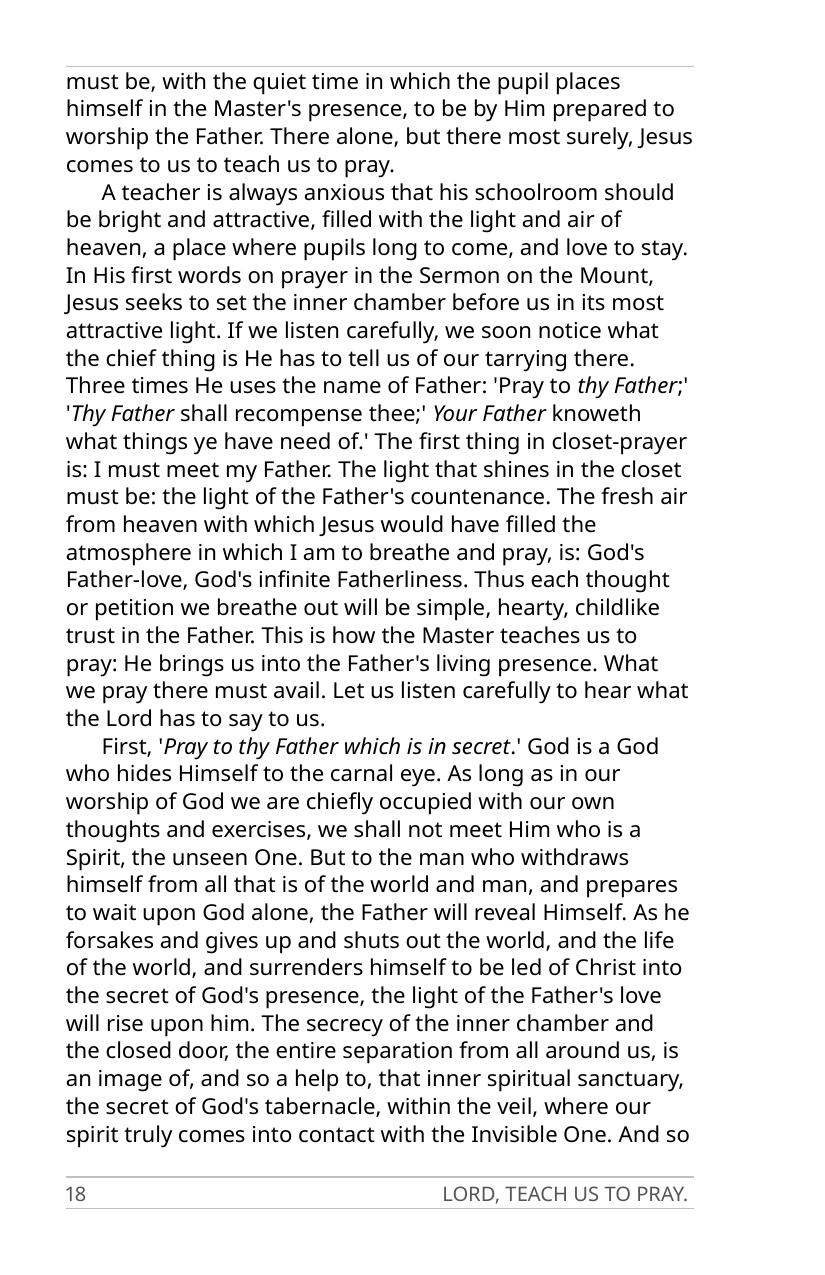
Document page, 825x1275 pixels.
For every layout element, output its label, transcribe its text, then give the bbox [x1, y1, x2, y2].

text must be, with the quiet time in which the pupil places himself in the Master's presence, to be by Him prepared to worship the Father. There alone, but there most surely, Jesus comes to us to teach us to pray. [66, 67, 694, 178]
text A teacher is always anxious that his schoolroom should be bright and attractive, filled with the light and air of heaven, a place where pupils long to come, and love to stay. In His first words on prayer in the Sermon on the Mount, Jesus seeks to set the inner chamber before us in its most attractive light. If we listen carefully, we soon notice what the chief thing is He has to tell us of our tarrying there. Three times He uses the name of Father: 'Pray to thy Father;' 'Thy Father shall recompense thee;' Your Father knoweth what things ye have need of.' The first thing in closet-prayer is: I must meet my Father. The light that shines in the closet must be: the light of the Father's countenance. The fresh air from heaven with which Jesus would have filled the atmosphere in which I am to breathe and pray, is: God's Father-love, God's infinite Fatherliness. Thus each thought or petition we breathe out will be simple, hearty, childlike trust in the Father. This is how the Master teaches us to pray: He brings us into the Father's living presence. What we pray there must avail. Let us listen carefully to hear what the Lord has to say to us. [66, 178, 694, 732]
text First, 'Pray to thy Father which is in secret.' God is a God who hides Himself to the carnal eye. As long as in our worship of God we are chiefly occupied with our own thoughts and exercises, we shall not meet Him who is a Spirit, the unseen One. But to the man who withdraws himself from all that is of the world and man, and prepares to wait upon God alone, the Father will reveal Himself. As he forsakes and gives up and shuts out the world, and the life of the world, and surrenders himself to be led of Christ into the secret of God's presence, the light of the Father's love will rise upon him. The secrecy of the inner chamber and the closed door, the entire separation from all around us, is an image of, and so a help to, that inner spiritual sanctuary, the secret of God's tabernacle, within the veil, where our spirit truly comes into contact with the Invisible One. And so [66, 732, 694, 1148]
